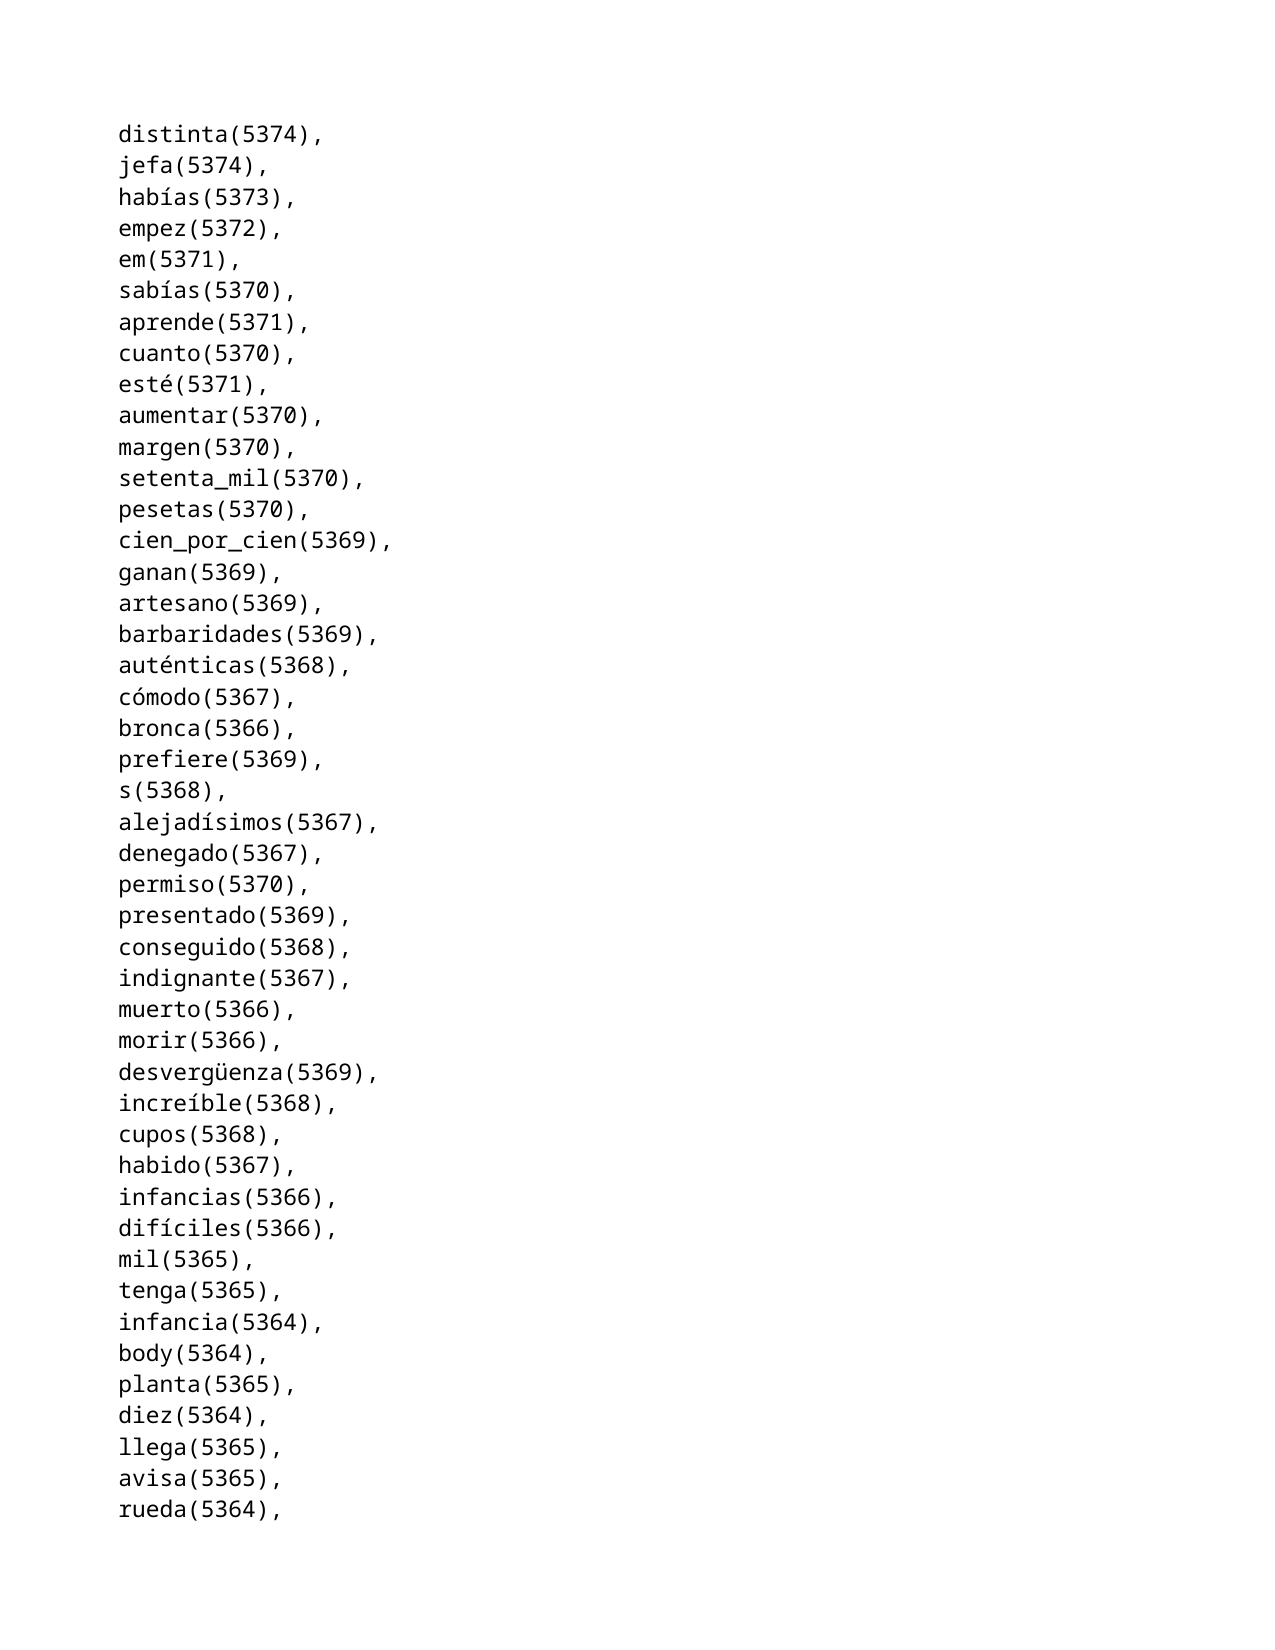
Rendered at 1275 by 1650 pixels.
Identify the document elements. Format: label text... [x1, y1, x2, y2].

text desvergüenza(5369), [118, 1056, 1157, 1087]
text muerto(5366), [118, 993, 1157, 1024]
text avisa(5365), [118, 1462, 1157, 1493]
text infancia(5364), [118, 1306, 1157, 1337]
text setenta_mil(5370), [118, 462, 1157, 493]
text aumentar(5370), [118, 399, 1157, 431]
text cuanto(5370), [118, 337, 1157, 368]
text diez(5364), [118, 1399, 1157, 1431]
text cien_por_cien(5369), [118, 524, 1157, 556]
text alejadísimos(5367), [118, 806, 1157, 837]
text empez(5372), [118, 212, 1157, 243]
text body(5364), [118, 1337, 1157, 1368]
text increíble(5368), [118, 1087, 1157, 1118]
text margen(5370), [118, 431, 1157, 462]
text ganan(5369), [118, 556, 1157, 587]
text sabías(5370), [118, 274, 1157, 306]
text barbaridades(5369), [118, 618, 1157, 649]
text aprende(5371), [118, 306, 1157, 337]
text morir(5366), [118, 1024, 1157, 1056]
text distinta(5374), [118, 118, 1157, 149]
text cómodo(5367), [118, 681, 1157, 712]
text bronca(5366), [118, 712, 1157, 743]
text permiso(5370), [118, 868, 1157, 899]
text rueda(5364), [118, 1493, 1157, 1524]
text habido(5367), [118, 1149, 1157, 1181]
text pesetas(5370), [118, 493, 1157, 524]
text prefiere(5369), [118, 743, 1157, 774]
text em(5371), [118, 243, 1157, 274]
text llega(5365), [118, 1431, 1157, 1462]
text esté(5371), [118, 368, 1157, 399]
text auténticas(5368), [118, 649, 1157, 681]
text habías(5373), [118, 181, 1157, 212]
text presentado(5369), [118, 899, 1157, 931]
text artesano(5369), [118, 587, 1157, 618]
text s(5368), [118, 774, 1157, 806]
text cupos(5368), [118, 1118, 1157, 1149]
text mil(5365), [118, 1243, 1157, 1274]
text difíciles(5366), [118, 1212, 1157, 1243]
text conseguido(5368), [118, 931, 1157, 962]
text indignante(5367), [118, 962, 1157, 993]
text planta(5365), [118, 1368, 1157, 1399]
text tenga(5365), [118, 1274, 1157, 1306]
text infancias(5366), [118, 1181, 1157, 1212]
text jefa(5374), [118, 149, 1157, 181]
text denegado(5367), [118, 837, 1157, 868]
